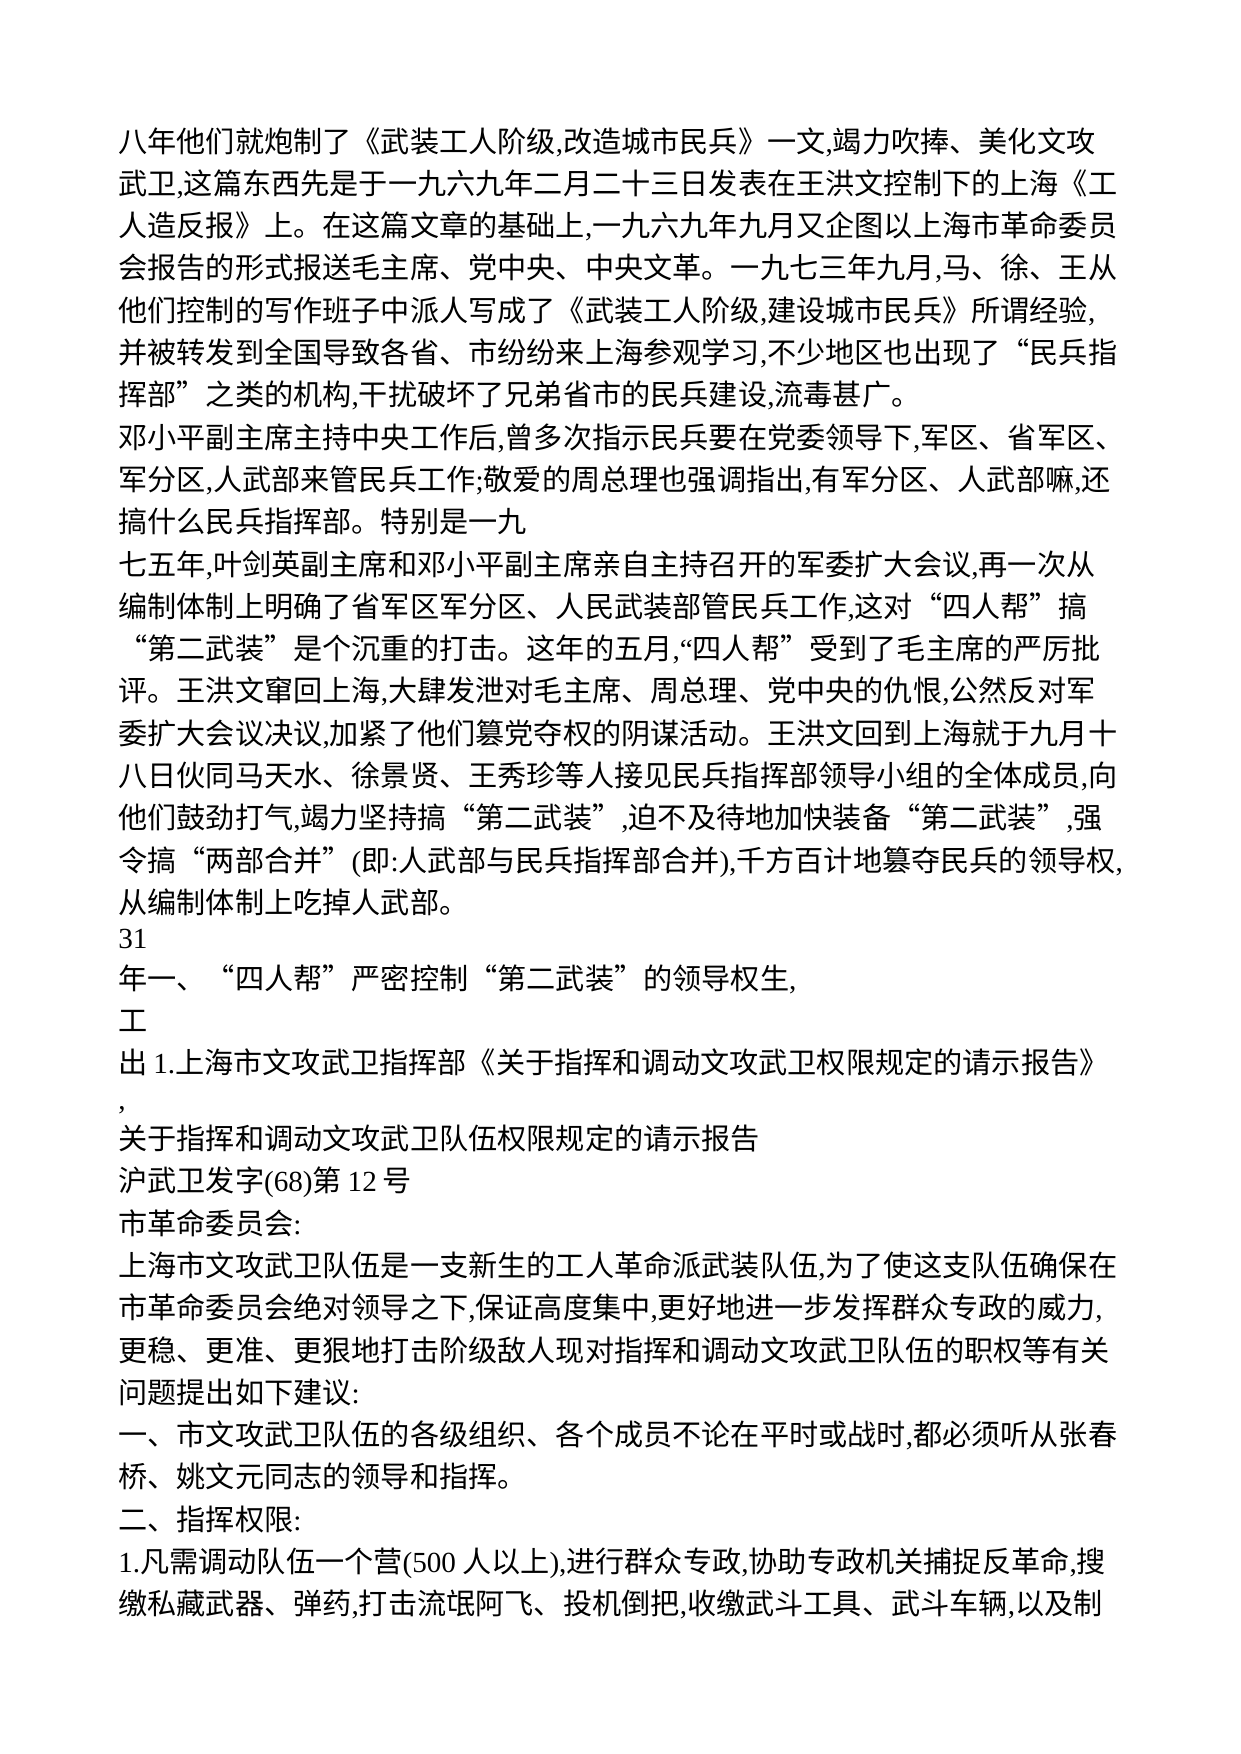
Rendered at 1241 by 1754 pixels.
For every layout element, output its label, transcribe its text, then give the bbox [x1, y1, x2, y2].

text 关于指挥和调动文攻武卫队伍权限规定的请示报告 [118, 1116, 1122, 1158]
text 市革命委员会: [118, 1200, 1122, 1242]
text 31 [118, 922, 1122, 955]
text 一、市文攻武卫队伍的各级组织、各个成员不论在平时或战时,都必须听从张春桥、姚文元同志的领导和指挥。 [118, 1412, 1122, 1496]
text 工 [118, 997, 1122, 1040]
text 七五年,叶剑英副主席和邓小平副主席亲自主持召开的军委扩大会议,再一次从编制体制上明确了省军区军分区、人民武装部管民兵工作,这对“四人帮”搞“第二武装”是个沉重的打击。这年的五月,“四人帮”受到了毛主席的严厉批评。王洪文窜回上海,大肆发泄对毛主席、周总理、党中央的仇恨,公然反对军委扩大会议决议,加紧了他们篡党夺权的阴谋活动。王洪文回到上海就于九月十八日伙同马天水、徐景贤、王秀珍等人接见民兵指挥部领导小组的全体成员,向他们鼓劲打气,竭力坚持搞“第二武装”,迫不及待地加快装备“第二武装”,强令搞“两部合并”(即:人武部与民兵指挥部合并),千方百计地篡夺民兵的领导权,从编制体制上吃掉人武部。 [118, 541, 1122, 922]
text 二、指挥权限: [118, 1496, 1122, 1538]
text , [118, 1082, 1122, 1116]
text 上海市文攻武卫队伍是一支新生的工人革命派武装队伍,为了使这支队伍确保在市革命委员会绝对领导之下,保证高度集中,更好地进一步发挥群众专政的威力,更稳、更准、更狠地打击阶级敌人现对指挥和调动文攻武卫队伍的职权等有关问题提出如下建议: [118, 1242, 1122, 1412]
text 八年他们就炮制了《武装工人阶级,改造城市民兵》一文,竭力吹捧、美化文攻武卫,这篇东西先是于一九六九年二月二十三日发表在王洪文控制下的上海《工人造反报》上。在这篇文章的基础上,一九六九年九月又企图以上海市革命委员会报告的形式报送毛主席、党中央、中央文革。一九七三年九月,马、徐、王从他们控制的写作班子中派人写成了《武装工人阶级,建设城市民兵》所谓经验,并被转发到全国导致各省、市纷纷来上海参观学习,不少地区也出现了“民兵指挥部”之类的机构,干扰破坏了兄弟省市的民兵建设,流毒甚广。 [118, 118, 1122, 414]
text 年一、“四人帮”严密控制“第二武装”的领导权生, [118, 955, 1122, 997]
text 沪武卫发字(68)第12号 [118, 1158, 1122, 1200]
text 出1.上海市文攻武卫指挥部《关于指挥和调动文攻武卫权限规定的请示报告》 [118, 1040, 1122, 1082]
text 邓小平副主席主持中央工作后,曾多次指示民兵要在党委领导下,军区、省军区、军分区,人武部来管民兵工作;敬爱的周总理也强调指出,有军分区、人武部嘛,还搞什么民兵指挥部。特别是一九 [118, 414, 1122, 541]
text 1.凡需调动队伍一个营(500人以上),进行群众专政,协助专政机关捕捉反革命,搜缴私藏武器、弹药,打击流氓阿飞、投机倒把,收缴武斗工具、武斗车辆,以及制 [118, 1538, 1122, 1623]
